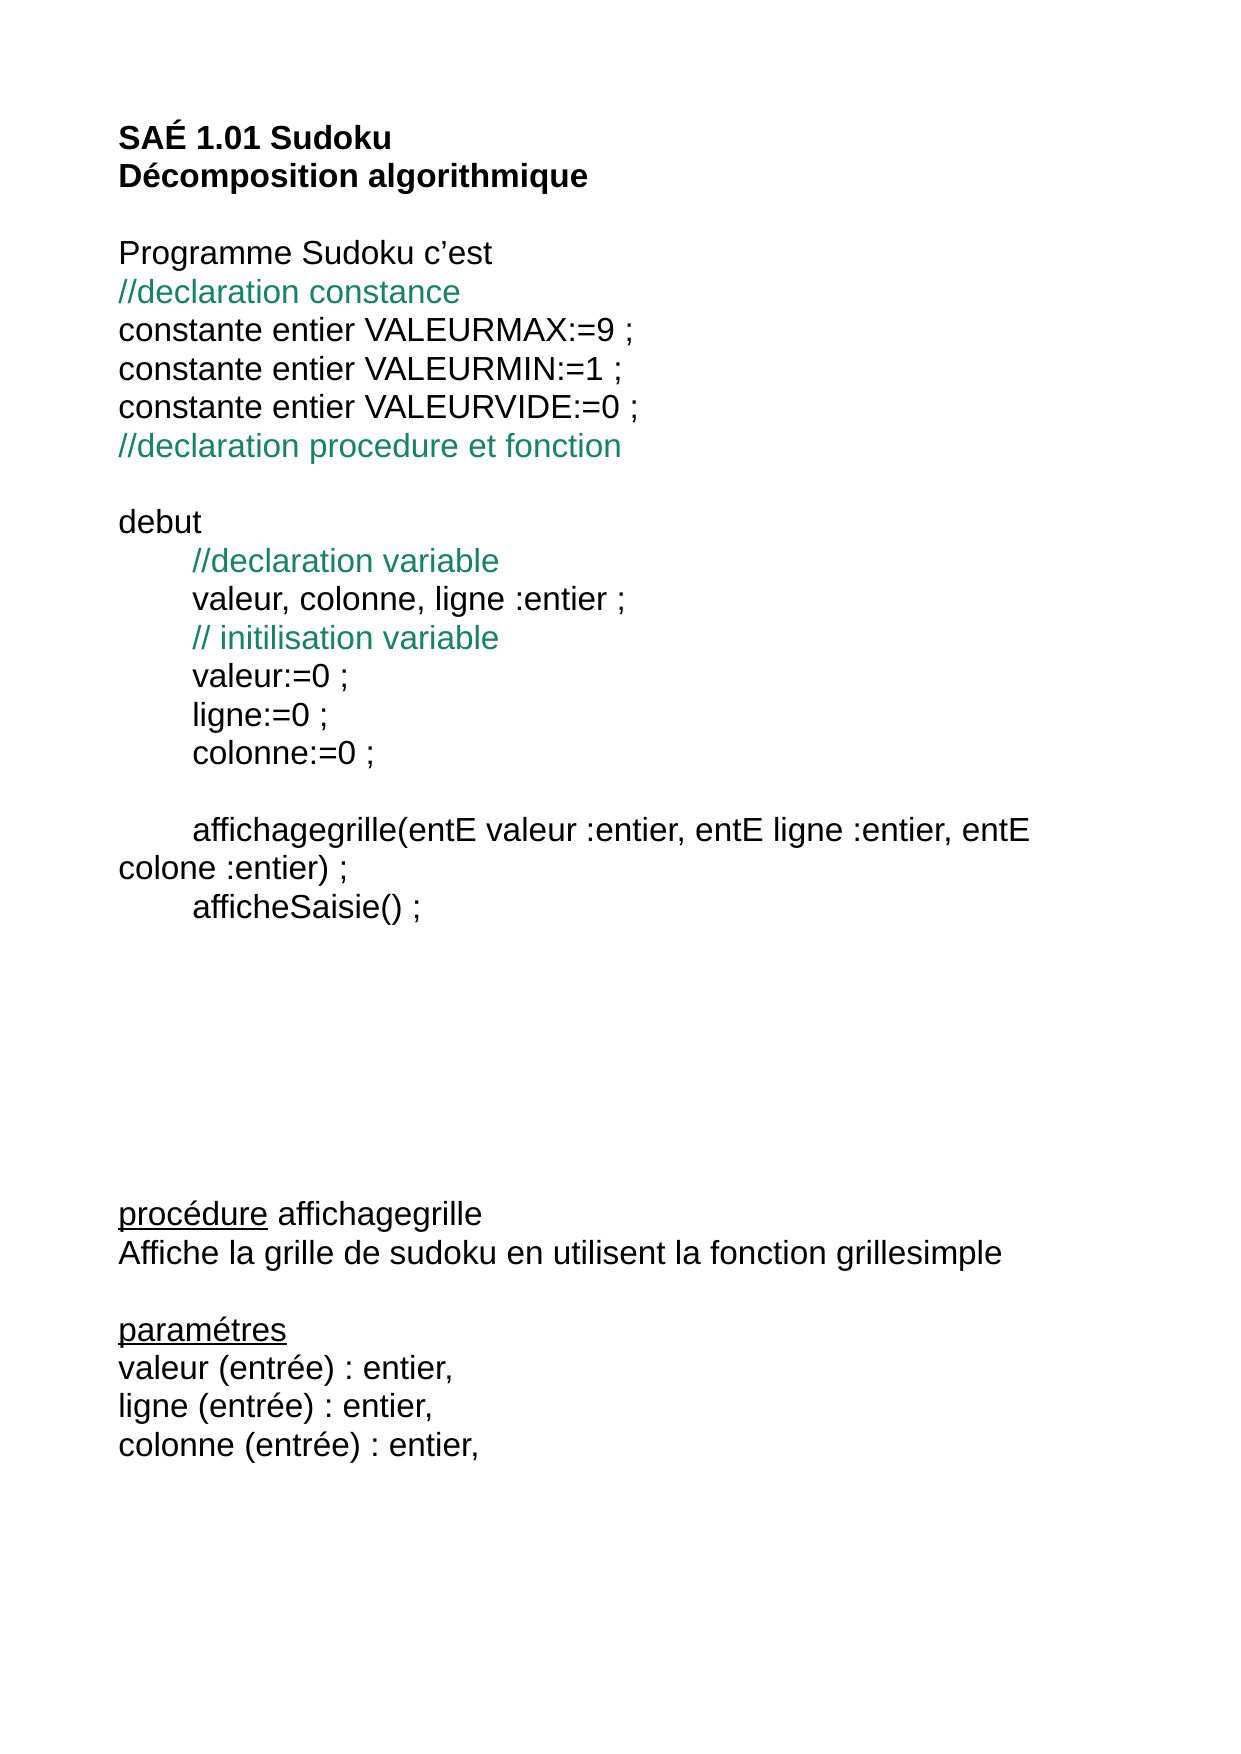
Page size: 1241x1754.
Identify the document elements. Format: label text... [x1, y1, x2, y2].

text Programme Sudoku c’est [118, 233, 1122, 272]
text //declaration constance [118, 272, 1122, 310]
text ligne:=0 ; [118, 695, 1122, 733]
text constante entier VALEURMIN:=1 ; [118, 349, 1122, 387]
text ligne (entrée) : entier, [118, 1387, 1122, 1425]
text debut [118, 502, 1122, 541]
text procédure affichagegrille [118, 1194, 1122, 1233]
text constante entier VALEURVIDE:=0 ; [118, 387, 1122, 426]
text //declaration procedure et fonction [118, 426, 1122, 464]
text constante entier VALEURMAX:=9 ; [118, 310, 1122, 349]
text afficheSaisie() ; [118, 887, 1122, 925]
text affichagegrille(entE valeur :entier, entE ligne :entier, entE colone :entier) ; [118, 810, 1122, 887]
text Décomposition algorithmique [118, 157, 1122, 195]
text // initilisation variable [118, 618, 1122, 656]
text valeur, colonne, ligne :entier ; [118, 579, 1122, 618]
text SAÉ 1.01 Sudoku [118, 118, 1122, 157]
text Affiche la grille de sudoku en utilisent la fonction grillesimple [118, 1233, 1122, 1271]
text colonne:=0 ; [118, 733, 1122, 772]
text //declaration variable [118, 541, 1122, 579]
text valeur:=0 ; [118, 656, 1122, 695]
text valeur (entrée) : entier, [118, 1348, 1122, 1387]
text colonne (entrée) : entier, [118, 1425, 1122, 1463]
text paramétres [118, 1310, 1122, 1348]
